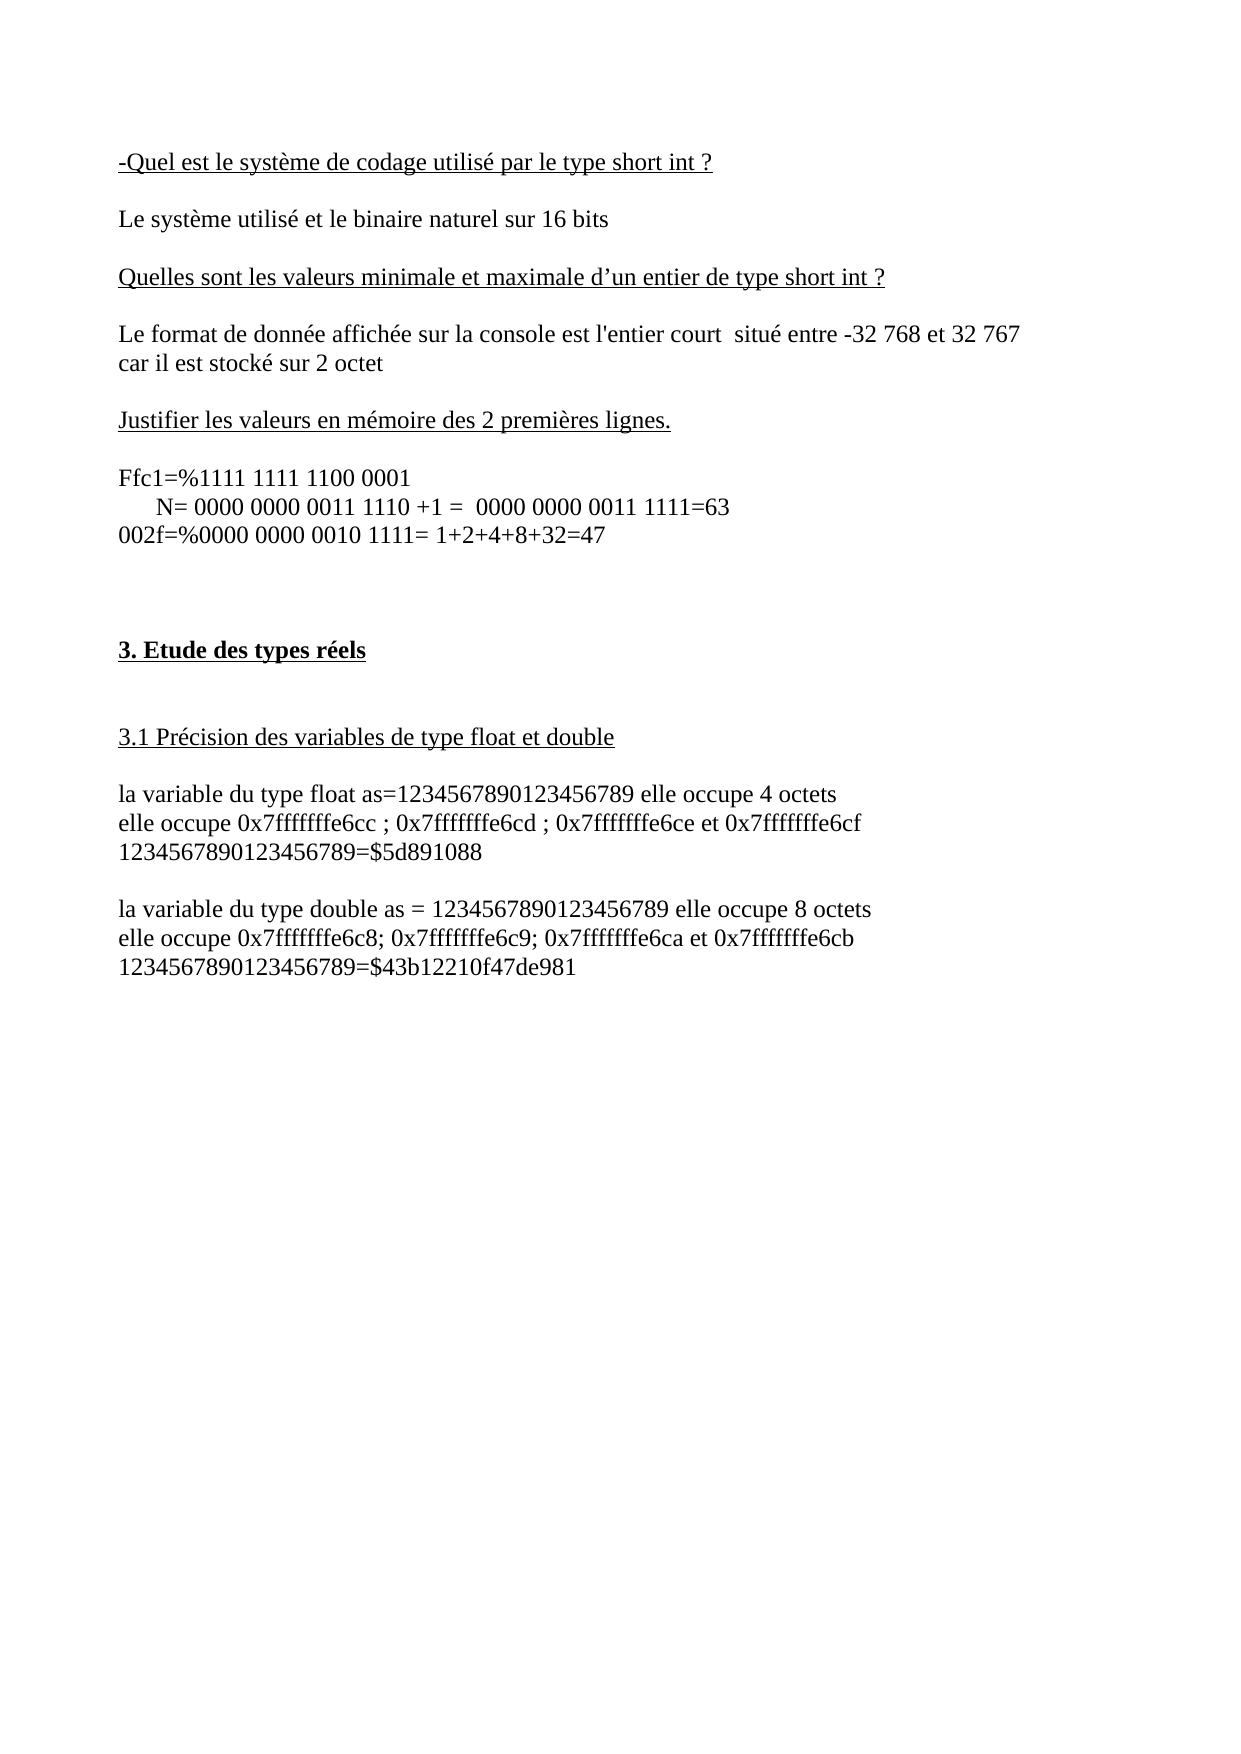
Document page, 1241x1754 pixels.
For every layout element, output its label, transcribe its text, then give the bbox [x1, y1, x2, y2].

text elle occupe 0x7fffffffe6c8; 0x7fffffffe6c9; 0x7fffffffe6ca et 0x7fffffffe6cb [118, 923, 1122, 952]
text N= 0000 0000 0011 1110 +1 = 0000 0000 0011 1111=63 [118, 492, 1122, 521]
text Ffc1=%1111 1111 1100 0001 [118, 463, 1122, 492]
text 3. Etude des types réels [118, 636, 1122, 664]
text elle occupe 0x7fffffffe6cc ; 0x7fffffffe6cd ; 0x7fffffffe6ce et 0x7fffffffe6cf [118, 808, 1122, 837]
text 002f=%0000 0000 0010 1111= 1+2+4+8+32=47 [118, 521, 1122, 549]
text Justifier les valeurs en mémoire des 2 premières lignes. [118, 406, 1122, 434]
text 1234567890123456789=$5d891088 [118, 837, 1122, 866]
text la variable du type float as=1234567890123456789 elle occupe 4 octets [118, 779, 1122, 808]
text car il est stocké sur 2 octet [118, 348, 1122, 377]
text -Quel est le système de codage utilisé par le type short int ? [118, 147, 1122, 176]
text 1234567890123456789=$43b12210f47de981 [118, 952, 1122, 981]
text Le système utilisé et le binaire naturel sur 16 bits [118, 204, 1122, 233]
text Le format de donnée affichée sur la console est l'entier court situé entre -32 768 et 32 767 [118, 319, 1122, 348]
text la variable du type double as = 1234567890123456789 elle occupe 8 octets [118, 894, 1122, 923]
text 3.1 Précision des variables de type float et double [118, 722, 1122, 751]
text Quelles sont les valeurs minimale et maximale d’un entier de type short int ? [118, 262, 1122, 291]
